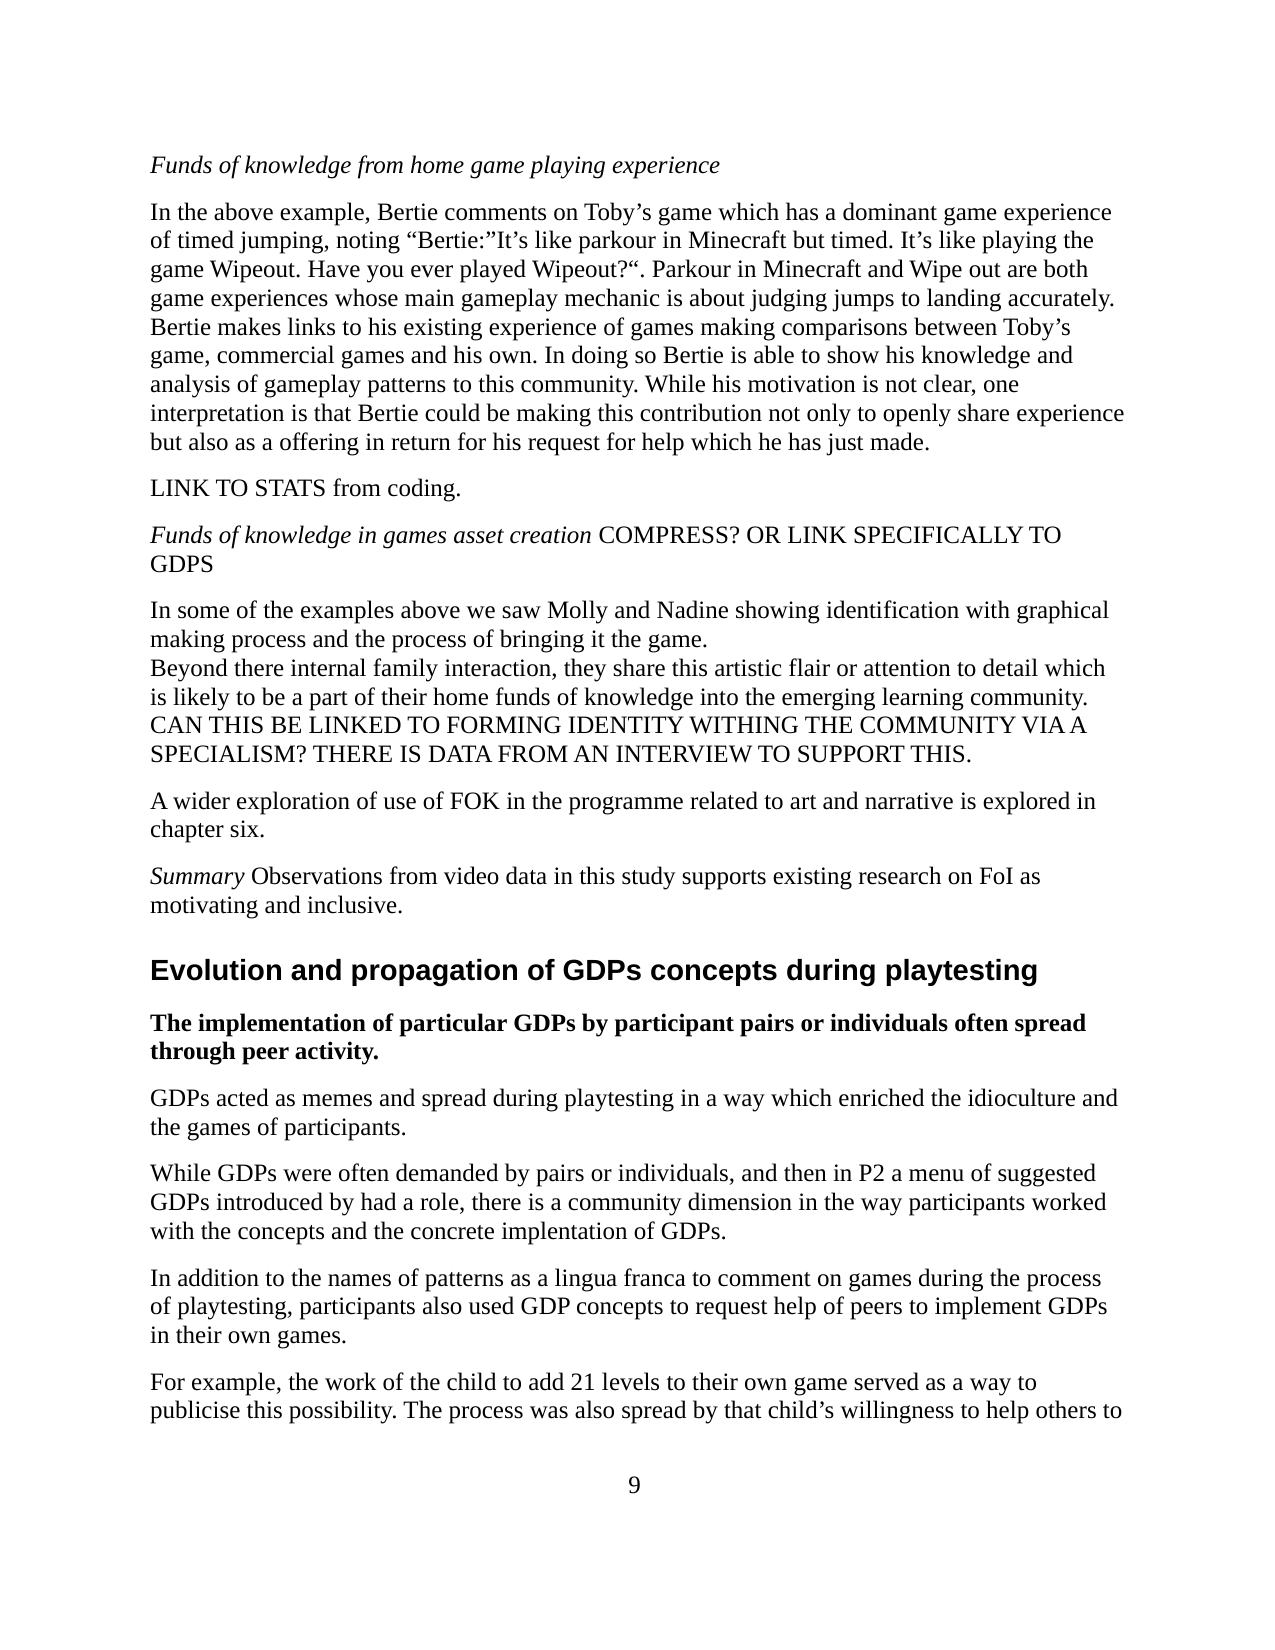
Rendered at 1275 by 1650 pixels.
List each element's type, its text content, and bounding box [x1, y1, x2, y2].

text LINK TO STATS from coding. [150, 473, 1125, 502]
text For example, the work of the child to add 21 levels to their own game served as a way to publicise this possibility. The process was also spread by that child’s willingness to help others to [150, 1367, 1125, 1424]
text Funds of knowledge in games asset creation COMPRESS? OR LINK SPECIFICALLY TO GDPS [150, 520, 1125, 577]
text GDPs acted as memes and spread during playtesting in a way which enriched the idioculture and the games of participants. [150, 1083, 1125, 1141]
text In some of the examples above we saw Molly and Nadine showing identification with graphical making process and the process of bringing it the game. Beyond there internal family interaction, they share this artistic flair or attention to detail which is likely to be a part of their home funds of knowledge into the emerging learning community. CAN THIS BE LINKED TO FORMING IDENTITY WITHING THE COMMUNITY VIA A SPECIALISM? THERE IS DATA FROM AN INTERVIEW TO SUPPORT THIS. [150, 595, 1125, 768]
text The implementation of particular GDPs by participant pairs or individuals often spread through peer activity. [150, 1008, 1125, 1065]
text In the above example, Bertie comments on Toby’s game which has a dominant game experience of timed jumping, noting “Bertie:”It’s like parkour in Minecraft but timed. It’s like playing the game Wipeout. Have you ever played Wipeout?“. Parkour in Minecraft and Wipe out are both game experiences whose main gameplay mechanic is about judging jumps to landing accurately. Bertie makes links to his existing experience of games making comparisons between Toby’s game, commercial games and his own. In doing so Bertie is able to show his knowledge and analysis of gameplay patterns to this community. While his motivation is not clear, one interpretation is that Bertie could be making this contribution not only to openly share experience but also as a offering in return for his request for help which he has just made. [150, 197, 1125, 455]
text Funds of knowledge from home game playing experience [150, 150, 1125, 179]
text Summary Observations from video data in this study supports existing research on FoI as motivating and inclusive. [150, 861, 1125, 919]
text While GDPs were often demanded by pairs or individuals, and then in P2 a menu of suggested GDPs introduced by had a role, there is a community dimension in the way participants worked with the concepts and the concrete implentation of GDPs. [150, 1158, 1125, 1245]
subtitle Evolution and propagation of GDPs concepts during playtesting [150, 953, 1125, 986]
text A wider exploration of use of FOK in the programme related to art and narrative is explored in chapter six. [150, 786, 1125, 843]
text In addition to the names of patterns as a lingua franca to comment on games during the process of playtesting, participants also used GDP concepts to request help of peers to implement GDPs in their own games. [150, 1263, 1125, 1349]
